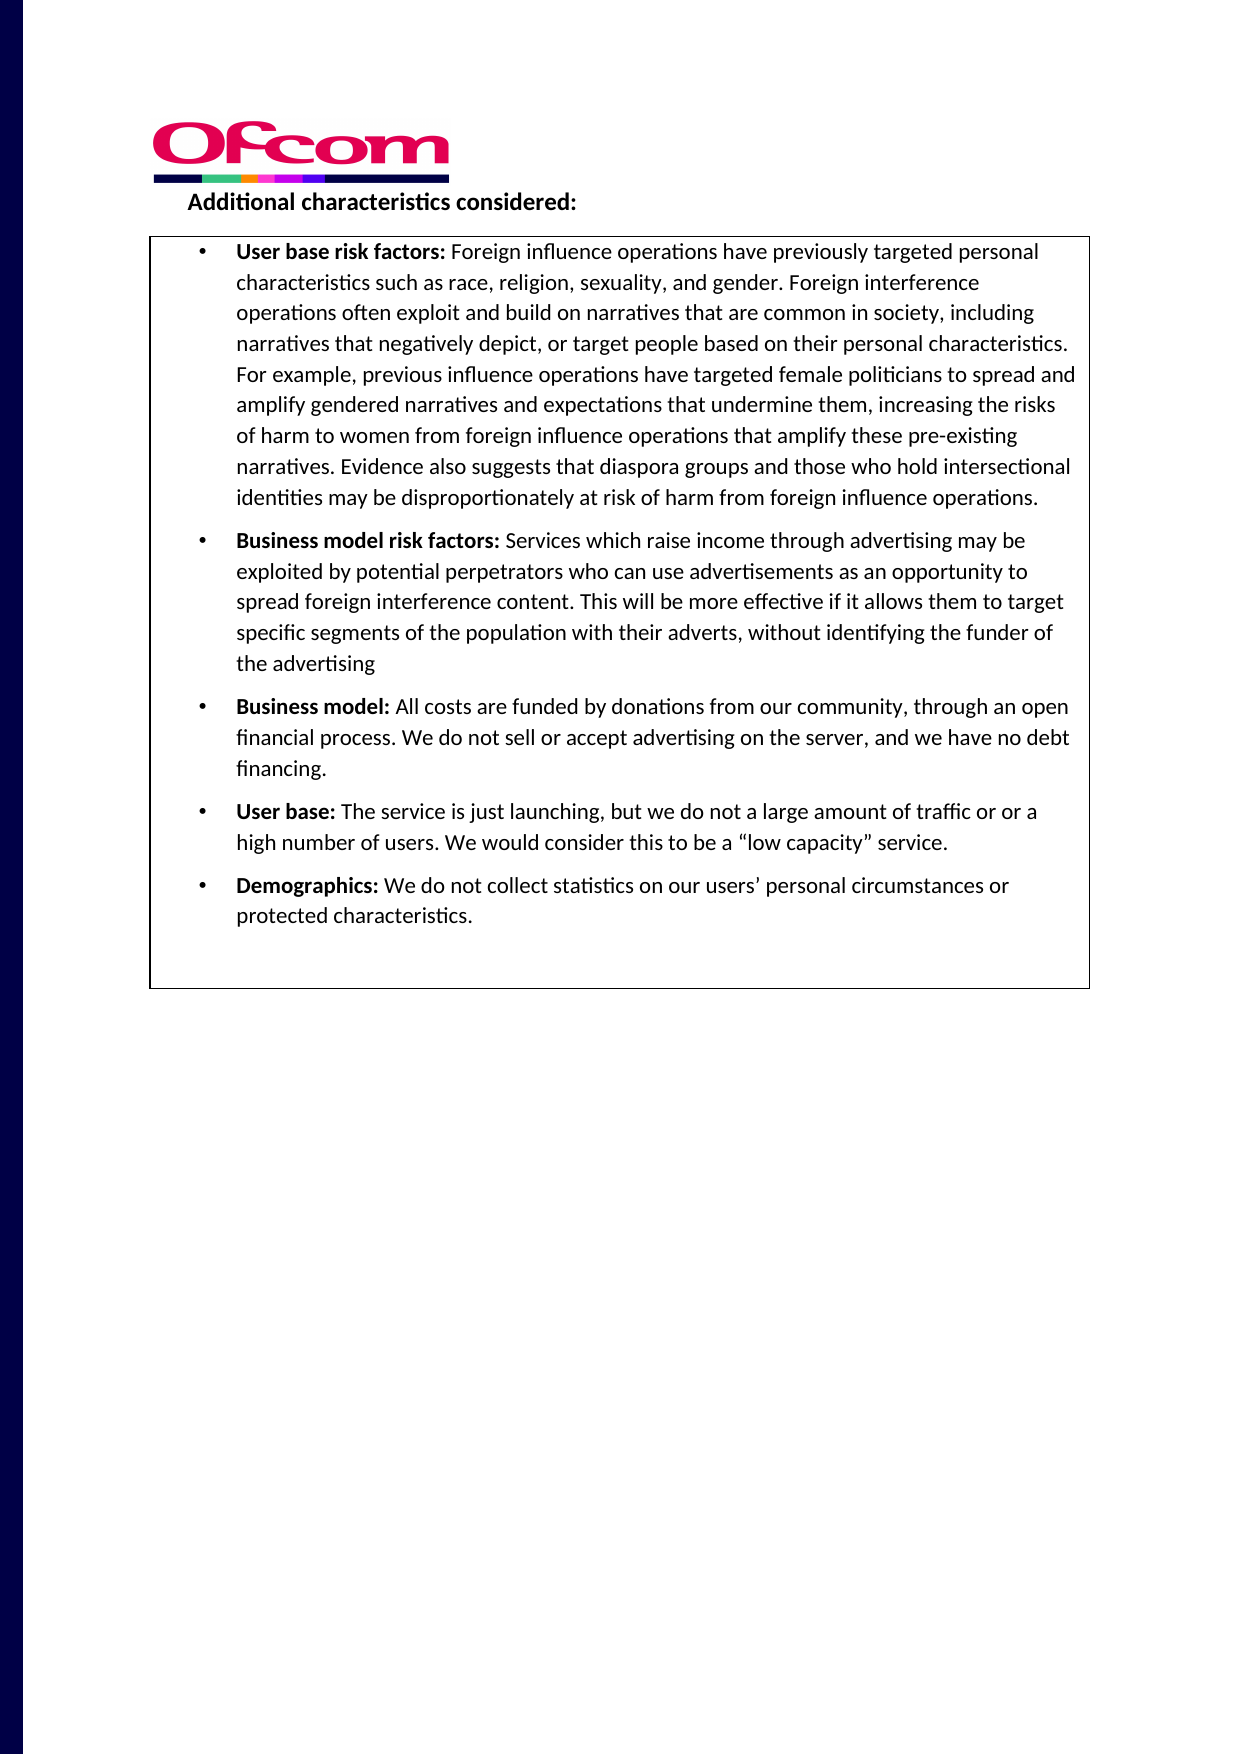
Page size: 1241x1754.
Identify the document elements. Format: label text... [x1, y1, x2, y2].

picture [150, 118, 452, 186]
text Additional characteristics considered: [187, 186, 1090, 216]
table_header User base risk factors: Foreign influence operations have previously targeted personal characteristics such as race, religion, sexuality, and gender. Foreign interference operations often exploit and build on narratives that are common in society, including narratives that negatively depict, or target people based on their personal characteristics. For example, previous influence operations have targeted female politicians to spread and amplify gendered narratives and expectations that undermine them, increasing the risks of harm to women from foreign influence operations that amplify these pre-existing narratives. Evidence also suggests that diaspora groups and those who hold intersectional identities may be disproportionately at risk of harm from foreign influence operations. Business model risk factors: Services which raise income through advertising may be exploited by potential perpetrators who can use advertisements as an opportunity to spread foreign interference content. This will be more effective if it allows them to target specific segments of the population with their adverts, without identifying the funder of the advertising Business model: All costs are funded by donations from our community, through an open financial process. We do not sell or accept advertising on the server, and we have no debt financing. User base: The service is just launching, but we do not a large amount of traffic or or a high number of users. We would consider this to be a “low capacity” service. Demographics: We do not collect statistics on our users’ personal circumstances or protected characteristics. [151, 237, 1089, 988]
